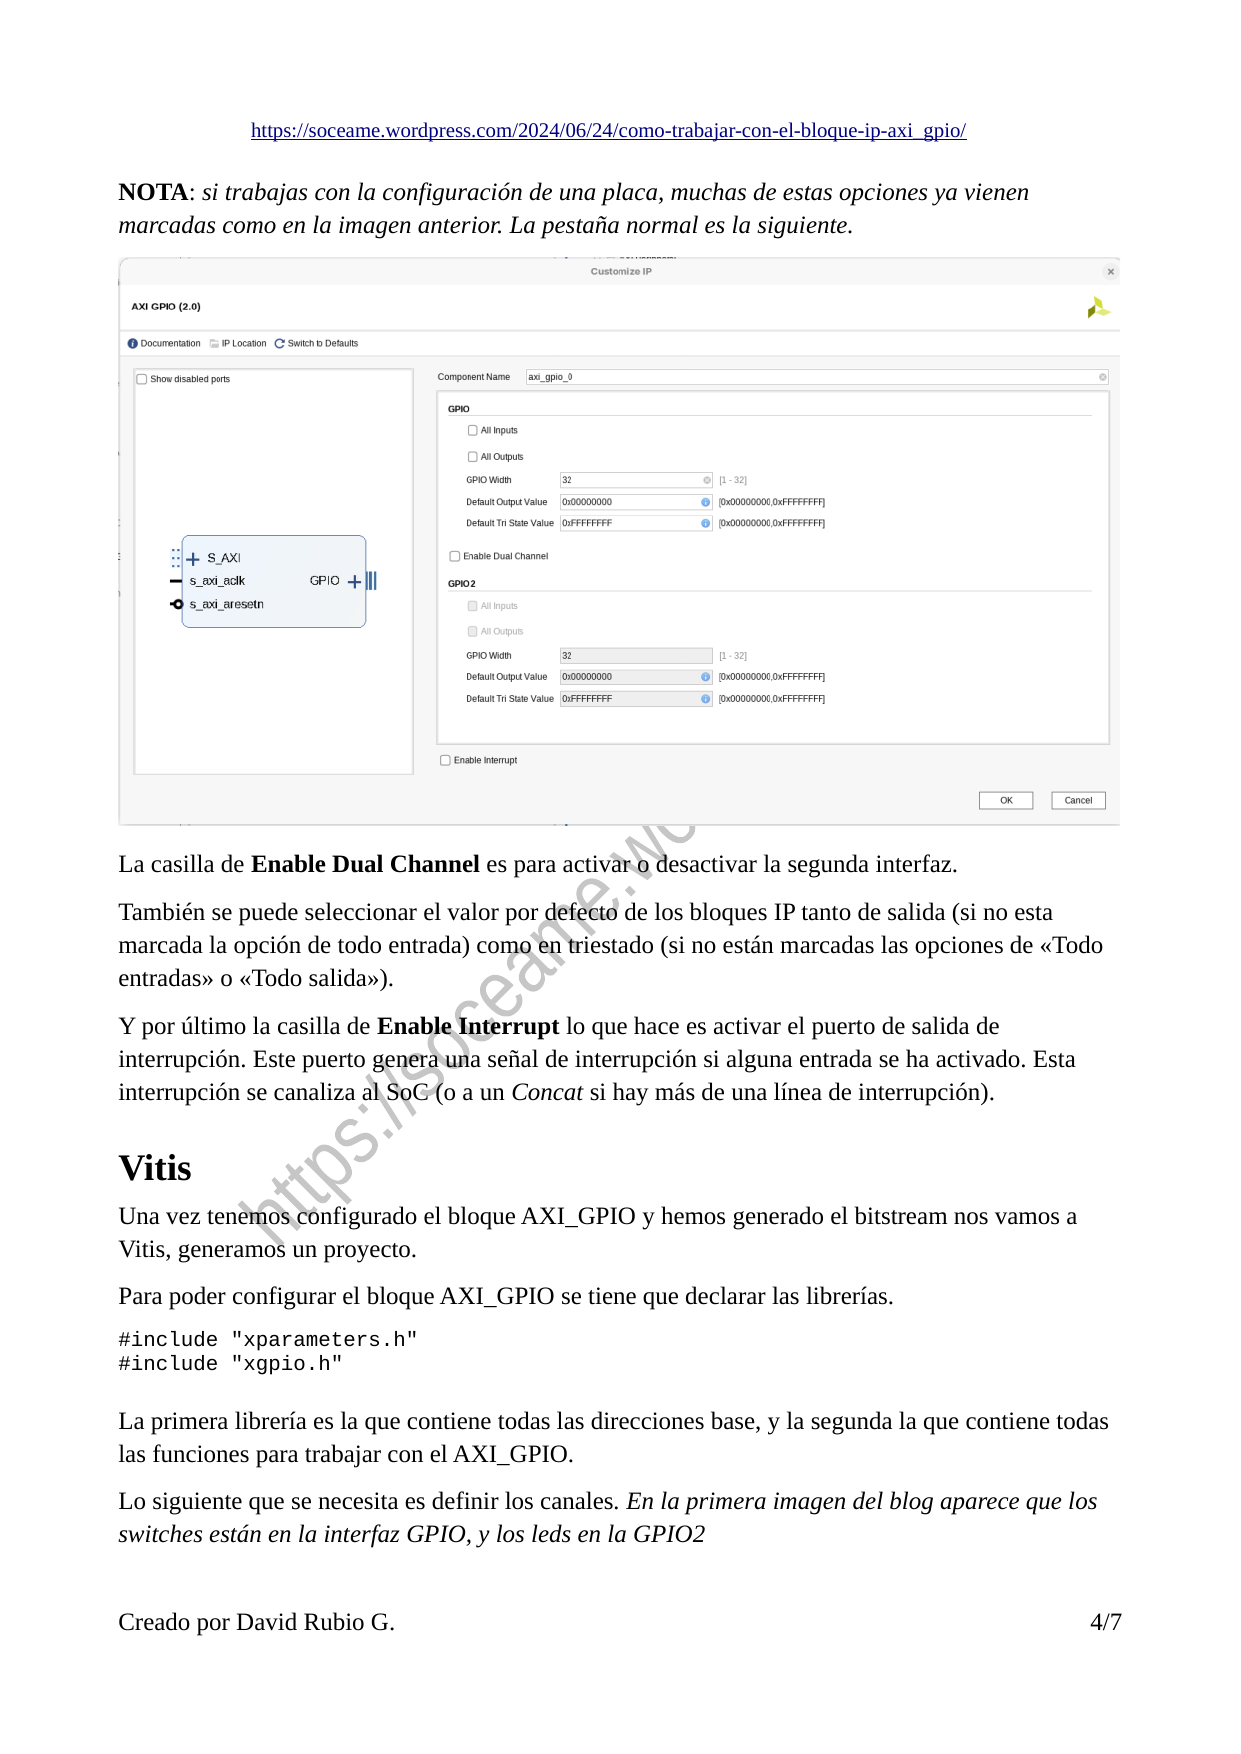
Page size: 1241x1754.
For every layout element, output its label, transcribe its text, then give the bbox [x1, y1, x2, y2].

subtitle Vitis [118, 1145, 329, 1188]
picture [118, 257, 1121, 826]
subtitle [317, 1152, 345, 1180]
text NOTA: si trabajas con la configuración de una placa, muchas de estas opciones ya vienen marcadas como en la imagen anterior. La pestaña normal es la siguiente. [118, 177, 1122, 239]
text #include "xgpio.h" [118, 1353, 1122, 1376]
text La casilla de Enable Dual Channel es para activar o desactivar la segunda interfaz. [118, 849, 642, 878]
text #include "xparameters.h" [118, 1329, 1122, 1353]
text La primera librería es la que contiene todas las direcciones base, y la segunda la que contiene todas las funciones para trabajar con el AXI_GPIO. [118, 1406, 1122, 1468]
text Para poder configurar el bloque AXI_GPIO se tiene que declarar las librerías. [118, 1281, 1122, 1310]
text Una vez tenemos configurado el bloque AXI_GPIO y hemos generado el bitstream nos vamos a Vitis, generamos un proyecto. [118, 1201, 1122, 1263]
text Lo siguiente que se necesita es definir los canales. En la primera imagen del blog aparece que los switches están en la interfaz GPIO, y los leds en la GPIO2 [118, 1486, 1122, 1548]
text También se puede seleccionar el valor por defecto de los bloques IP tanto de salida (si no esta marcada la opción de todo entrada) como en triestado (si no están marcadas las opciones de «Todo entradas» o «Todo salida»). [118, 897, 1122, 992]
text Y por último la casilla de Enable Interrupt lo que hace es activar el puerto de salida de interrupción. Este puerto genera una señal de interrupción si alguna entrada se ha activado. Esta interrupción se canaliza al SoC (o a un Concat si hay más de una línea de interrupción). [118, 1011, 1122, 1106]
text La casilla de Enable Dual Channel es para activar o desactivar la segunda interfaz. [637, 849, 1122, 878]
subtitle [331, 1145, 1122, 1188]
